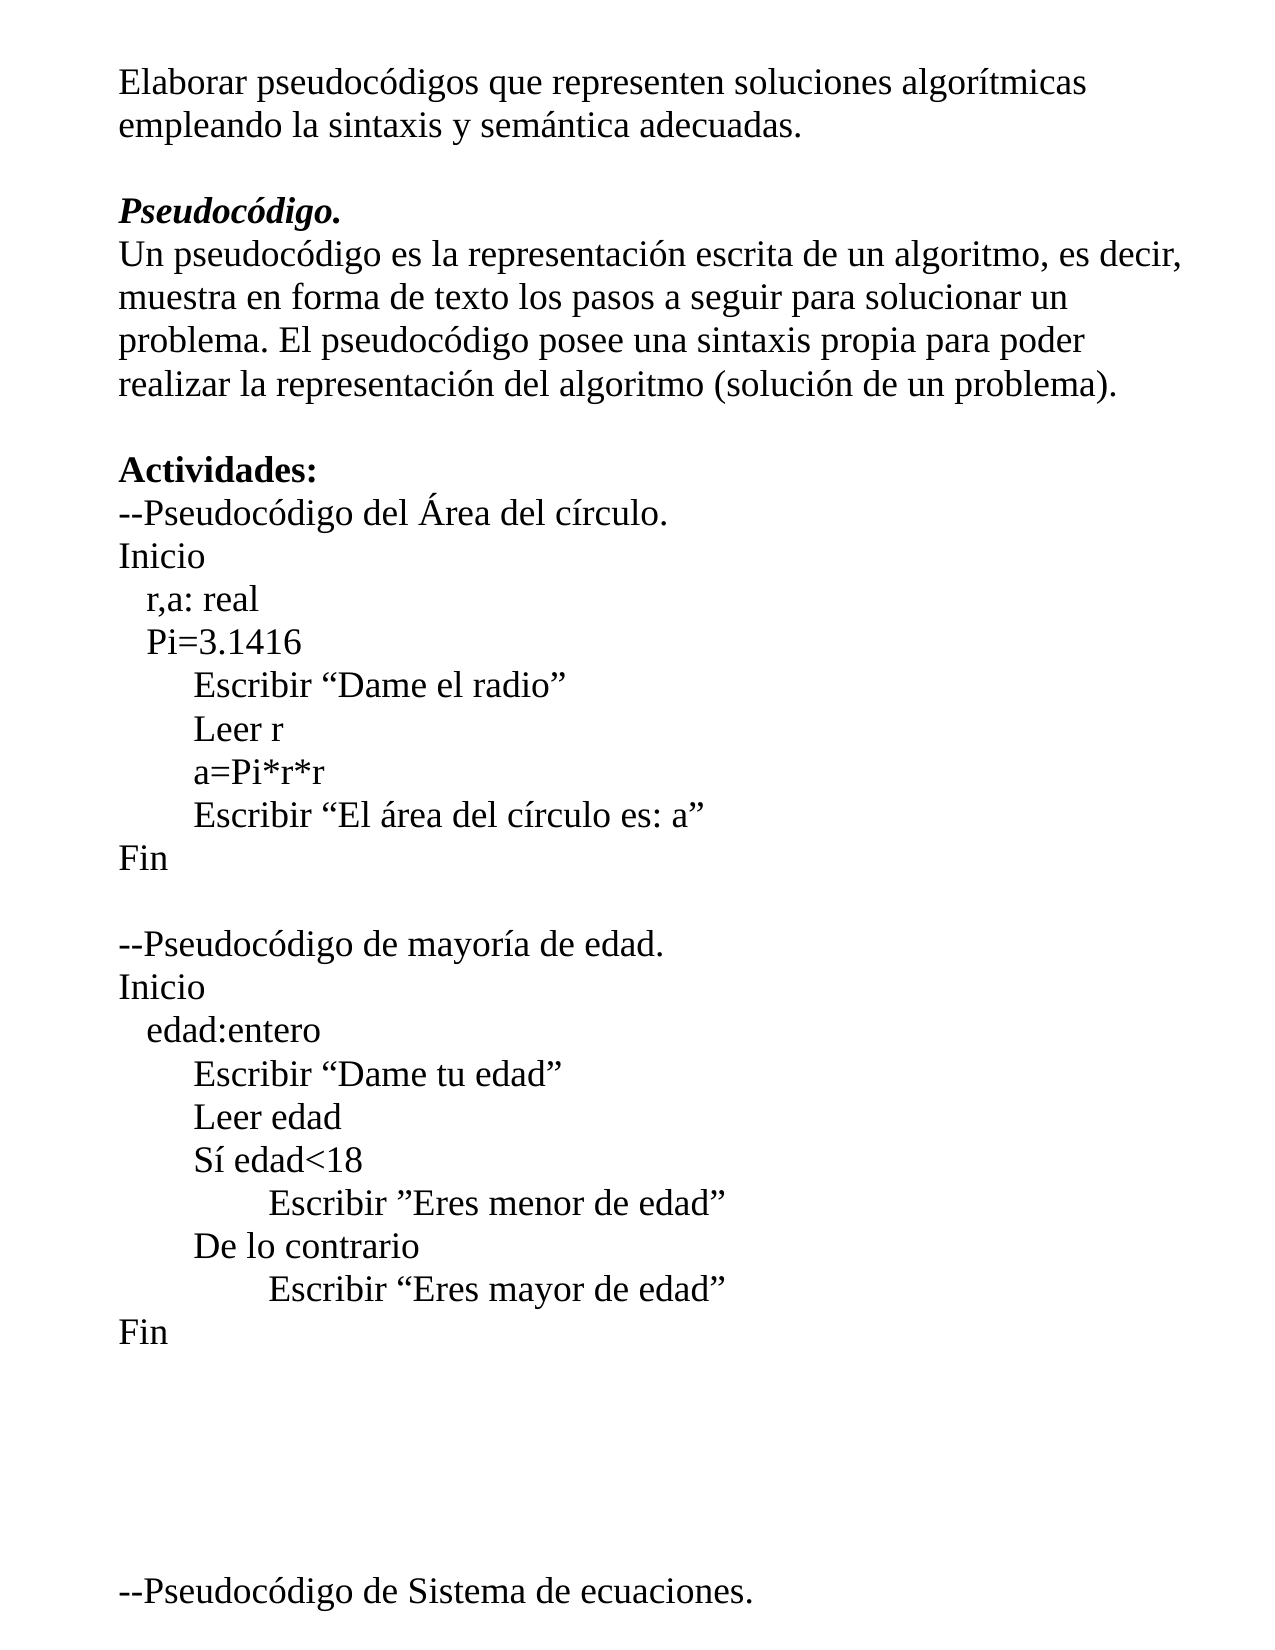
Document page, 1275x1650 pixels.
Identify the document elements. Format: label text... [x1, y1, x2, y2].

text Elaborar pseudocódigos que representen soluciones algorítmicas empleando la sintaxis y semántica adecuadas. [118, 59, 1205, 145]
text Inicio [118, 533, 1205, 577]
text Inicio [118, 965, 1205, 1008]
text Escribir “El área del círculo es: a” [118, 792, 1205, 835]
text --Pseudocódigo del Área del círculo. [118, 490, 1205, 533]
text --Pseudocódigo de Sistema de ecuaciones. [118, 1568, 1205, 1612]
text Escribir “Eres mayor de edad” [118, 1267, 1205, 1310]
text Sí edad<18 [118, 1137, 1205, 1180]
text Fin [118, 1310, 1205, 1353]
text a=Pi*r*r [118, 749, 1205, 792]
text r,a: real [118, 577, 1205, 620]
text Pseudocódigo. [118, 188, 1205, 232]
text Leer r [118, 706, 1205, 749]
text De lo contrario [118, 1223, 1205, 1267]
text Escribir “Dame el radio” [118, 663, 1205, 706]
text --Pseudocódigo de mayoría de edad. [118, 922, 1205, 965]
text edad:entero [118, 1008, 1205, 1051]
text Actividades: [118, 447, 1205, 490]
text Leer edad [118, 1094, 1205, 1137]
text Escribir ”Eres menor de edad” [118, 1180, 1205, 1223]
text Escribir “Dame tu edad” [118, 1051, 1205, 1094]
text Un pseudocódigo es la representación escrita de un algoritmo, es decir, muestra en forma de texto los pasos a seguir para solucionar un problema. El pseudocódigo posee una sintaxis propia para poder realizar la representación del algoritmo (solución de un problema). [118, 232, 1205, 404]
text Fin [118, 835, 1205, 878]
text Pi=3.1416 [118, 620, 1205, 663]
